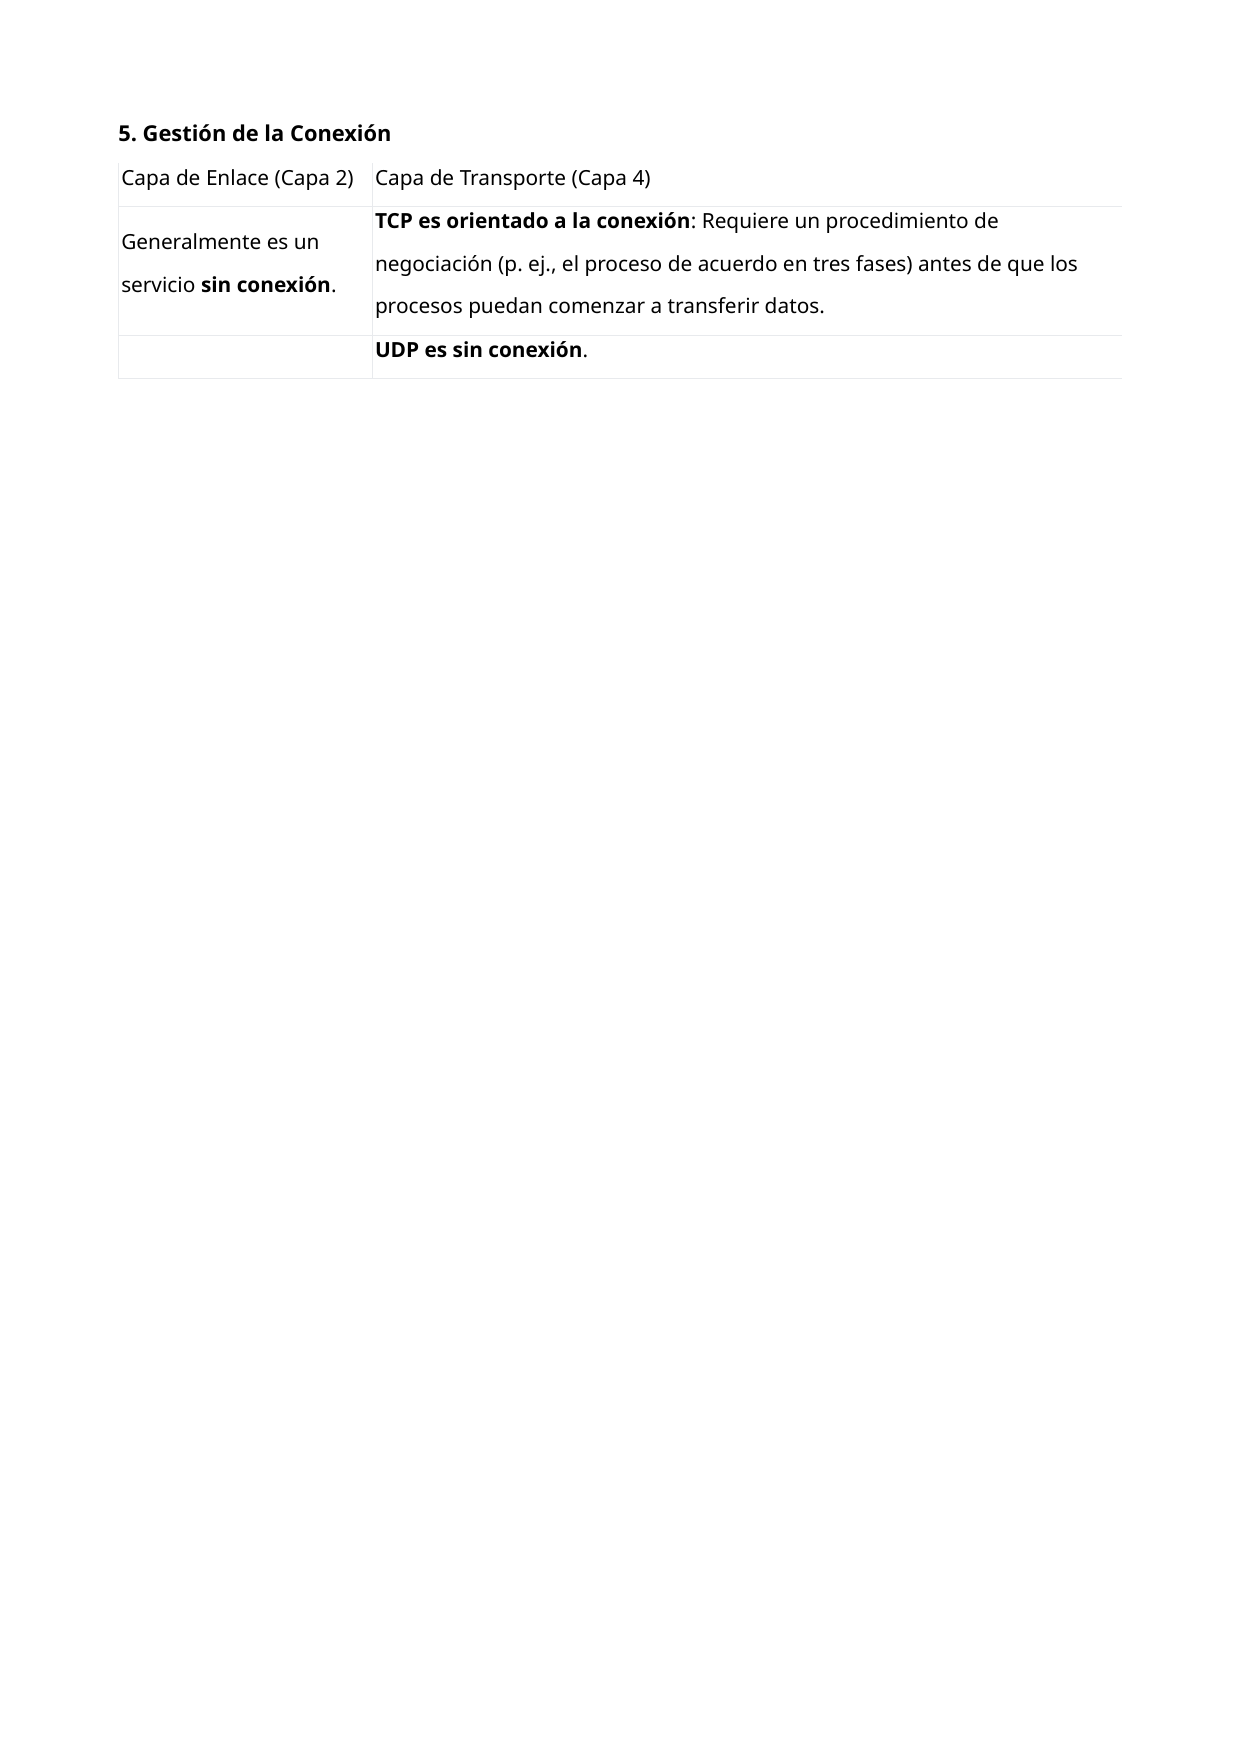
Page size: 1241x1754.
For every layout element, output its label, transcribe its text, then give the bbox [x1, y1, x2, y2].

table_cell UDP es sin conexión. [373, 336, 1122, 378]
table_header Capa de Enlace (Capa 2) [119, 163, 372, 206]
table_header Capa de Transporte (Capa 4) [373, 163, 1122, 206]
table_cell [119, 336, 372, 378]
table_cell Generalmente es un servicio sin conexión. [119, 207, 372, 335]
table_cell TCP es orientado a la conexión: Requiere un procedimiento de negociación (p. ej., el proceso de acuerdo en tres fases) antes de que los procesos puedan comenzar a transferir datos. [373, 207, 1122, 335]
text 5. Gestión de la Conexión [118, 118, 1122, 148]
